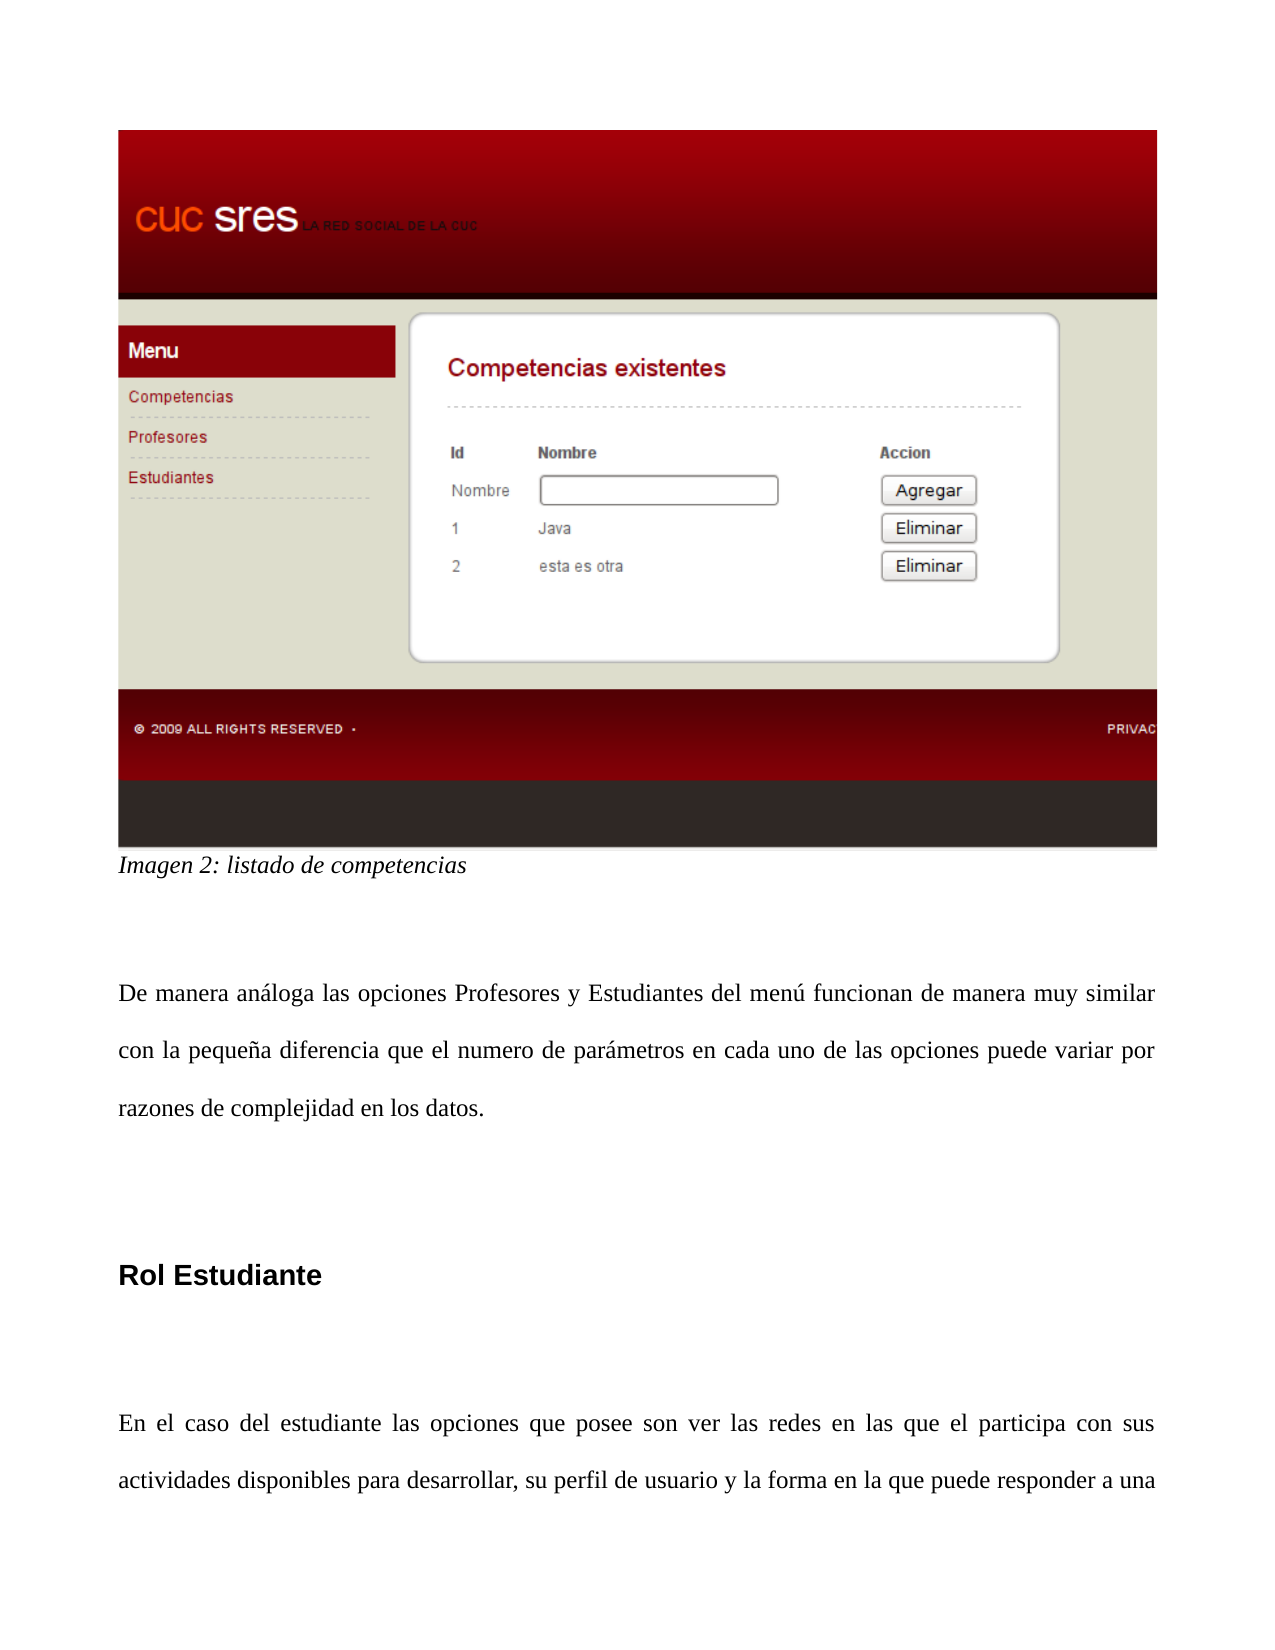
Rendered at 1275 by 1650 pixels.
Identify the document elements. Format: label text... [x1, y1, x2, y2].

text En el caso del estudiante las opciones que posee son ver las redes en las que el participa con sus actividades disponibles para desarrollar, su perfil de usuario y la forma en la que puede responder a una [118, 1408, 1157, 1494]
text De manera análoga las opciones Profesores y Estudiantes del menú funcionan de manera muy similar con la pequeña diferencia que el numero de parámetros en cada uno de las opciones puede variar por razones de complejidad en los datos. [118, 978, 1157, 1122]
picture [118, 130, 1158, 851]
text Imagen 2: listado de competencias [118, 851, 1157, 879]
subtitle Rol Estudiante [118, 1258, 1157, 1292]
